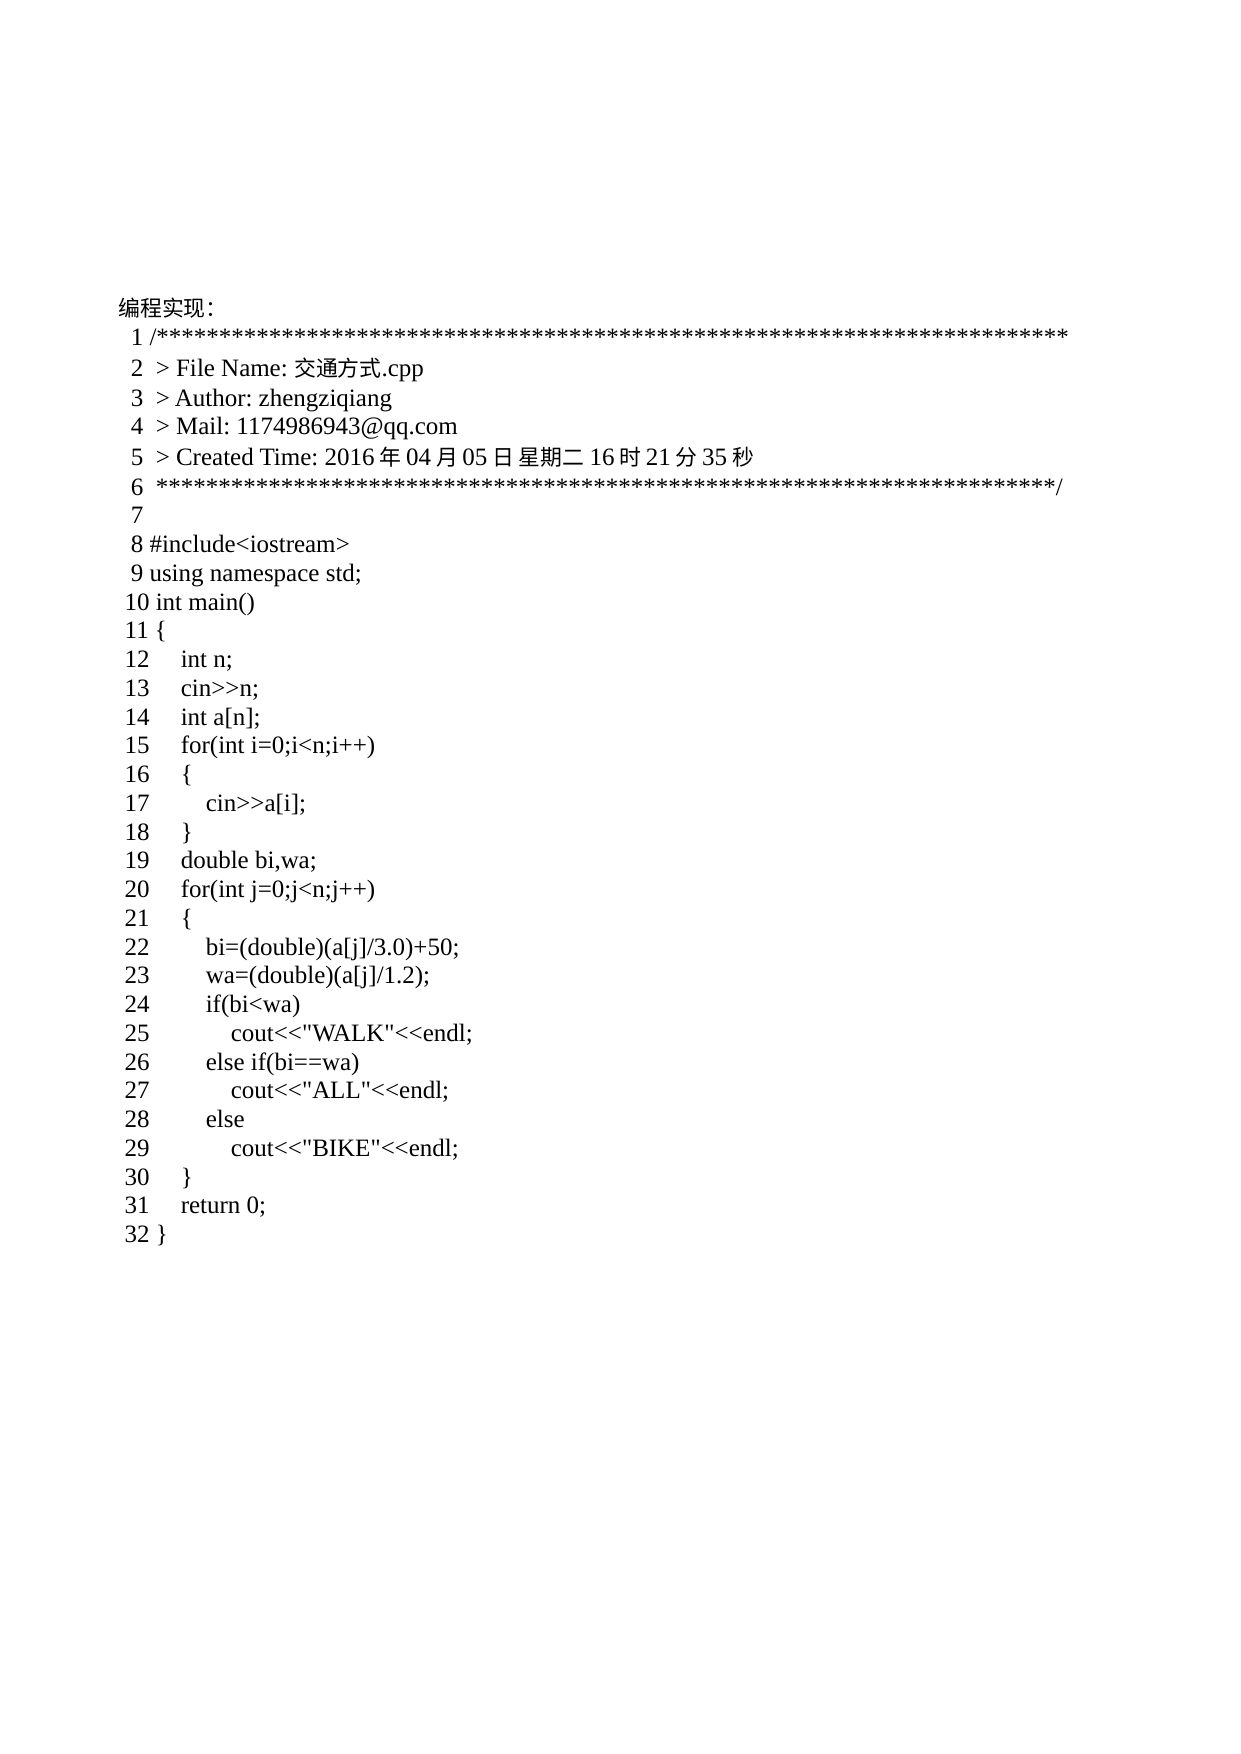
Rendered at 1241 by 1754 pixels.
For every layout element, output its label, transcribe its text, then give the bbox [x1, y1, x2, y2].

text 25 cout<<"WALK"<<endl; [118, 1018, 1122, 1047]
text 26 else if(bi==wa) [118, 1047, 1122, 1076]
text 12 int n; [118, 644, 1122, 673]
text 11 { [118, 616, 1122, 644]
text 28 else [118, 1104, 1122, 1133]
text 9 using namespace std; [118, 558, 1122, 587]
text 16 { [118, 759, 1122, 788]
text 4 > Mail: 1174986943@qq.com [118, 411, 1122, 440]
text 6 ************************************************************************/ [118, 472, 1122, 501]
text 14 int a[n]; [118, 702, 1122, 731]
text 2 > File Name: 交通方式.cpp [118, 351, 1122, 383]
text 15 for(int i=0;i<n;i++) [118, 731, 1122, 759]
text 22 bi=(double)(a[j]/3.0)+50; [118, 932, 1122, 961]
text 31 return 0; [118, 1191, 1122, 1219]
text 17 cin>>a[i]; [118, 788, 1122, 817]
text 13 cin>>n; [118, 673, 1122, 702]
text 18 } [118, 817, 1122, 846]
text 19 double bi,wa; [118, 846, 1122, 874]
text 3 > Author: zhengziqiang [118, 383, 1122, 411]
text 1 /************************************************************************* [118, 322, 1122, 351]
text 20 for(int j=0;j<n;j++) [118, 874, 1122, 903]
text 23 wa=(double)(a[j]/1.2); [118, 961, 1122, 989]
text 29 cout<<"BIKE"<<endl; [118, 1133, 1122, 1162]
text 32 } [118, 1219, 1122, 1248]
text 24 if(bi<wa) [118, 989, 1122, 1018]
text 30 } [118, 1162, 1122, 1191]
text 27 cout<<"ALL"<<endl; [118, 1076, 1122, 1104]
text 21 { [118, 903, 1122, 932]
text 8 #include<iostream> [118, 529, 1122, 558]
text 编程实现： [118, 291, 1122, 322]
text 7 [118, 501, 1122, 529]
text 5 > Created Time: 2016年04月05日 星期二 16时21分35秒 [118, 440, 1122, 472]
text 10 int main() [118, 587, 1122, 616]
